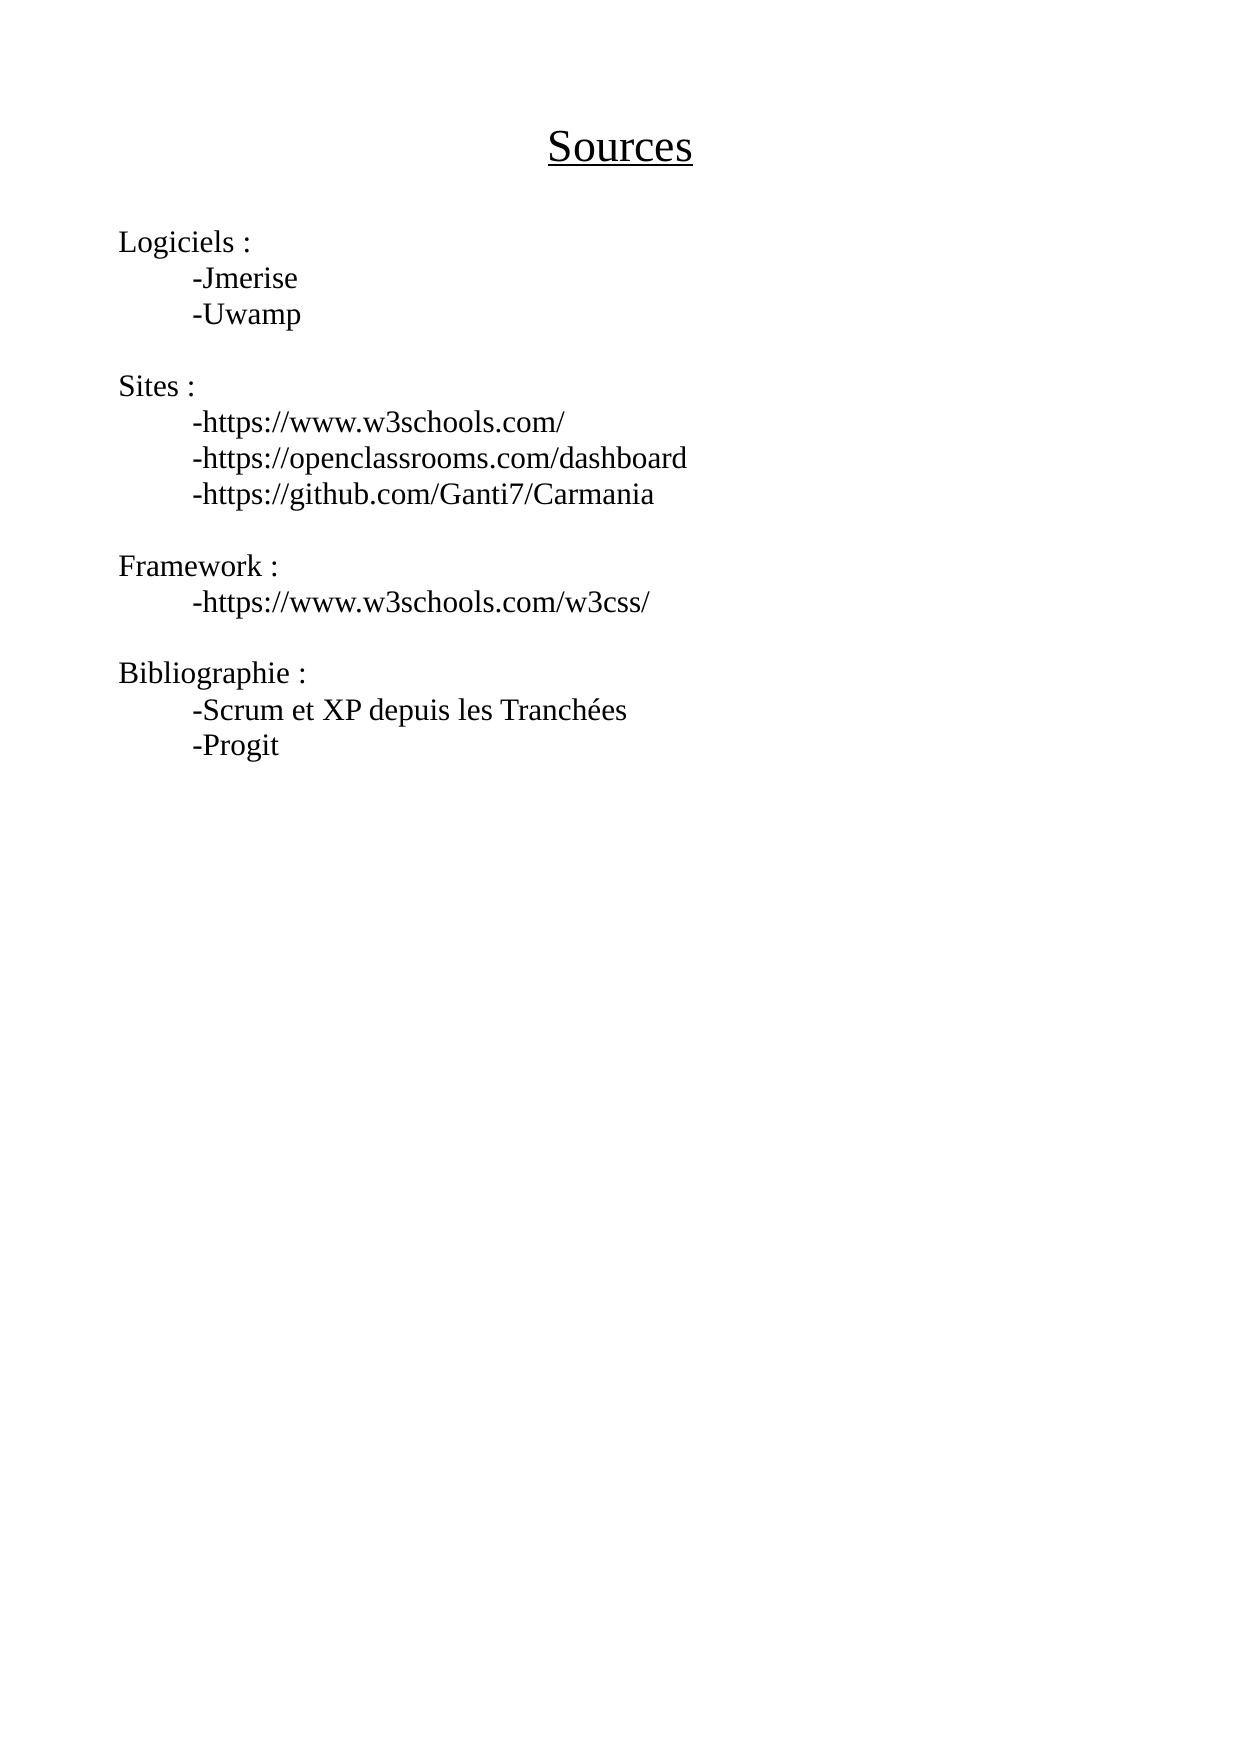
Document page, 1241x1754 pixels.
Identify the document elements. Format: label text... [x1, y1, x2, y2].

text -https://www.w3schools.com/w3css/ [118, 583, 1122, 619]
text Sources [118, 118, 1122, 171]
text -https://openclassrooms.com/dashboard [118, 439, 1122, 475]
text Logiciels : [118, 223, 1122, 259]
text Sites : [118, 367, 1122, 403]
text -Uwamp [118, 295, 1122, 331]
text Bibliographie : [118, 655, 1122, 691]
text Framework : [118, 547, 1122, 583]
text -Scrum et XP depuis les Tranchées [118, 691, 1122, 727]
text -https://www.w3schools.com/ [118, 403, 1122, 439]
text -Jmerise [118, 259, 1122, 295]
text -Progit [118, 727, 1122, 763]
text -https://github.com/Ganti7/Carmania [118, 475, 1122, 511]
